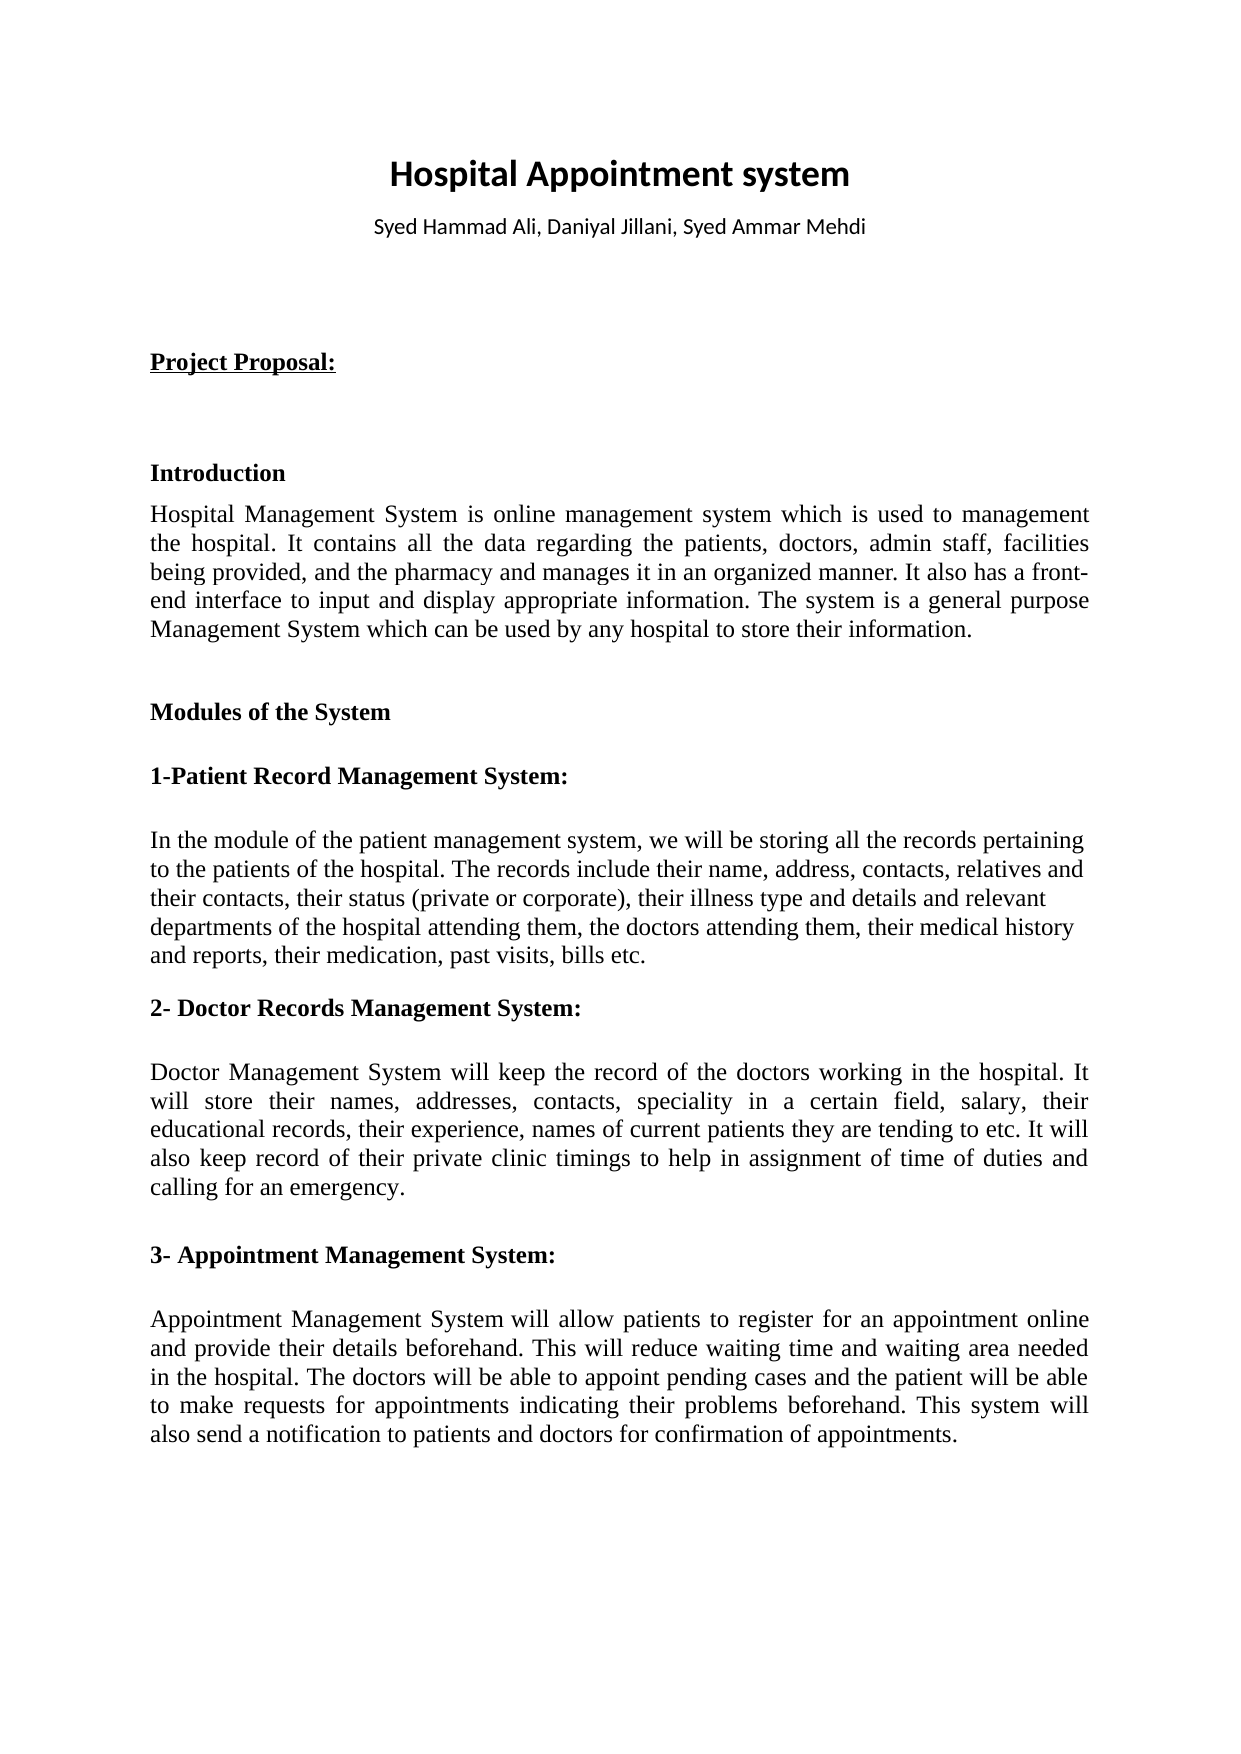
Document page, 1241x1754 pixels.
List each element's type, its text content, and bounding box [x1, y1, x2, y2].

text Hospital Management System is online management system which is used to management the hospital. It contains all the data regarding the patients, doctors, admin staff, facilities being provided, and the pharmacy and manages it in an organized manner. It also has a front-end interface to input and display appropriate information. The system is a general purpose Management System which can be used by any hospital to store their information. [150, 499, 1090, 643]
text Doctor Management System will keep the record of the doctors working in the hospital. It will store their names, addresses, contacts, speciality in a certain field, salary, their educational records, their experience, names of current patients they are tending to etc. It will also keep record of their private clinic timings to help in assignment of time of duties and calling for an emergency. [150, 1057, 1090, 1201]
text Project Proposal: [150, 347, 1090, 375]
subtitle 3- Appointment Management System: [150, 1240, 1090, 1268]
text In the module of the patient management system, we will be storing all the records pertaining to the patients of the hospital. The records include their name, address, contacts, relatives and their contacts, their status (private or corporate), their illness type and details and relevant departments of the hospital attending them, the doctors attending them, their medical history and reports, their medication, past visits, bills etc. [150, 826, 1090, 969]
subtitle 2- Doctor Records Management System: [150, 993, 1090, 1021]
text Modules of the System [150, 697, 1090, 725]
text Introduction [150, 429, 1090, 487]
text Appointment Management System will allow patients to register for an appointment online and provide their details beforehand. This will reduce waiting time and waiting area needed in the hospital. The doctors will be able to appoint pending cases and the patient will be able to make requests for appointments indicating their problems beforehand. This system will also send a notification to patients and doctors for confirmation of appointments. [150, 1304, 1090, 1448]
text Syed Hammad Ali, Daniyal Jillani, Syed Ammar Mehdi [150, 212, 1090, 241]
text Hospital Appointment system [150, 150, 1090, 196]
subtitle 1-Patient Record Management System: [150, 761, 1090, 790]
